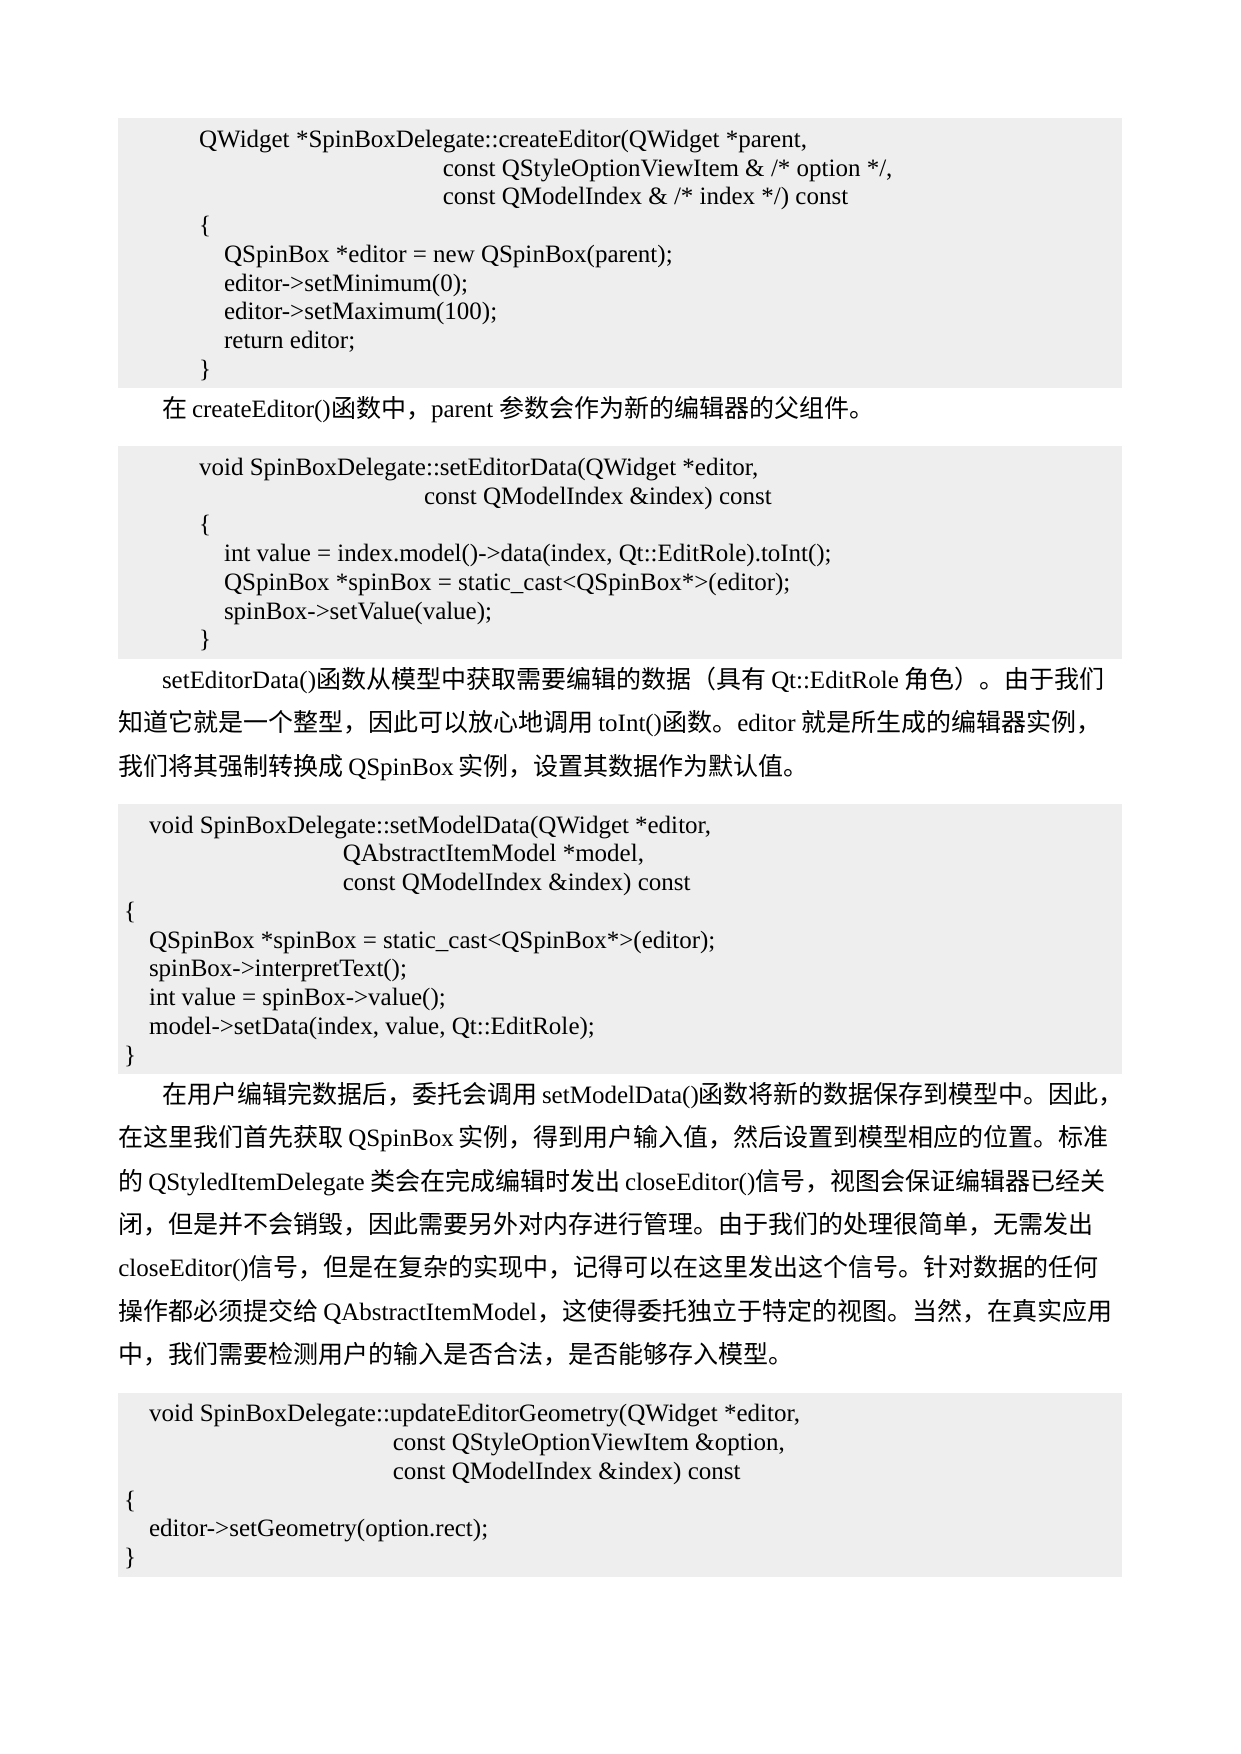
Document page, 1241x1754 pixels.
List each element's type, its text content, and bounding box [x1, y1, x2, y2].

text 在用户编辑完数据后，委托会调用setModelData()函数将新的数据保存到模型中。因此，在这里我们首先获取QSpinBox实例，得到用户输入值，然后设置到模型相应的位置。标准的QStyledItemDelegate类会在完成编辑时发出closeEditor()信号，视图会保证编辑器已经关闭，但是并不会销毁，因此需要另外对内存进行管理。由于我们的处理很简单，无需发出closeEditor()信号，但是在复杂的实现中，记得可以在这里发出这个信号。针对数据的任何操作都必须提交给QAbstractItemModel，这使得委托独立于特定的视图。当然，在真实应用中，我们需要检测用户的输入是否合法，是否能够存入模型。 [118, 1074, 1122, 1371]
table_header void SpinBoxDelegate::setModelData(QWidget *editor, QAbstractItemModel *model, const QModelIndex &index) const { QSpinBox *spinBox = static_cast<QSpinBox*>(editor); spinBox->interpretText(); int value = spinBox->value(); model->setData(index, value, Qt::EditRole); } [118, 804, 1122, 1074]
table_header void SpinBoxDelegate::setEditorData(QWidget *editor, const QModelIndex &index) const { int value = index.model()->data(index, Qt::EditRole).toInt(); QSpinBox *spinBox = static_cast<QSpinBox*>(editor); spinBox->setValue(value); } [118, 446, 1122, 659]
text setEditorData()函数从模型中获取需要编辑的数据（具有Qt::EditRole角色）。由于我们知道它就是一个整型，因此可以放心地调用toInt()函数。editor 就是所生成的编辑器实例，我们将其强制转换成QSpinBox实例，设置其数据作为默认值。 [118, 659, 1122, 782]
table_header void SpinBoxDelegate::updateEditorGeometry(QWidget *editor, const QStyleOptionViewItem &option, const QModelIndex &index) const { editor->setGeometry(option.rect); } [118, 1393, 1122, 1577]
text 在createEditor()函数中，parent 参数会作为新的编辑器的父组件。 [118, 388, 1122, 424]
table_header QWidget *SpinBoxDelegate::createEditor(QWidget *parent, const QStyleOptionViewItem & /* option */, const QModelIndex & /* index */) const { QSpinBox *editor = new QSpinBox(parent); editor->setMinimum(0); editor->setMaximum(100); return editor; } [118, 118, 1122, 388]
